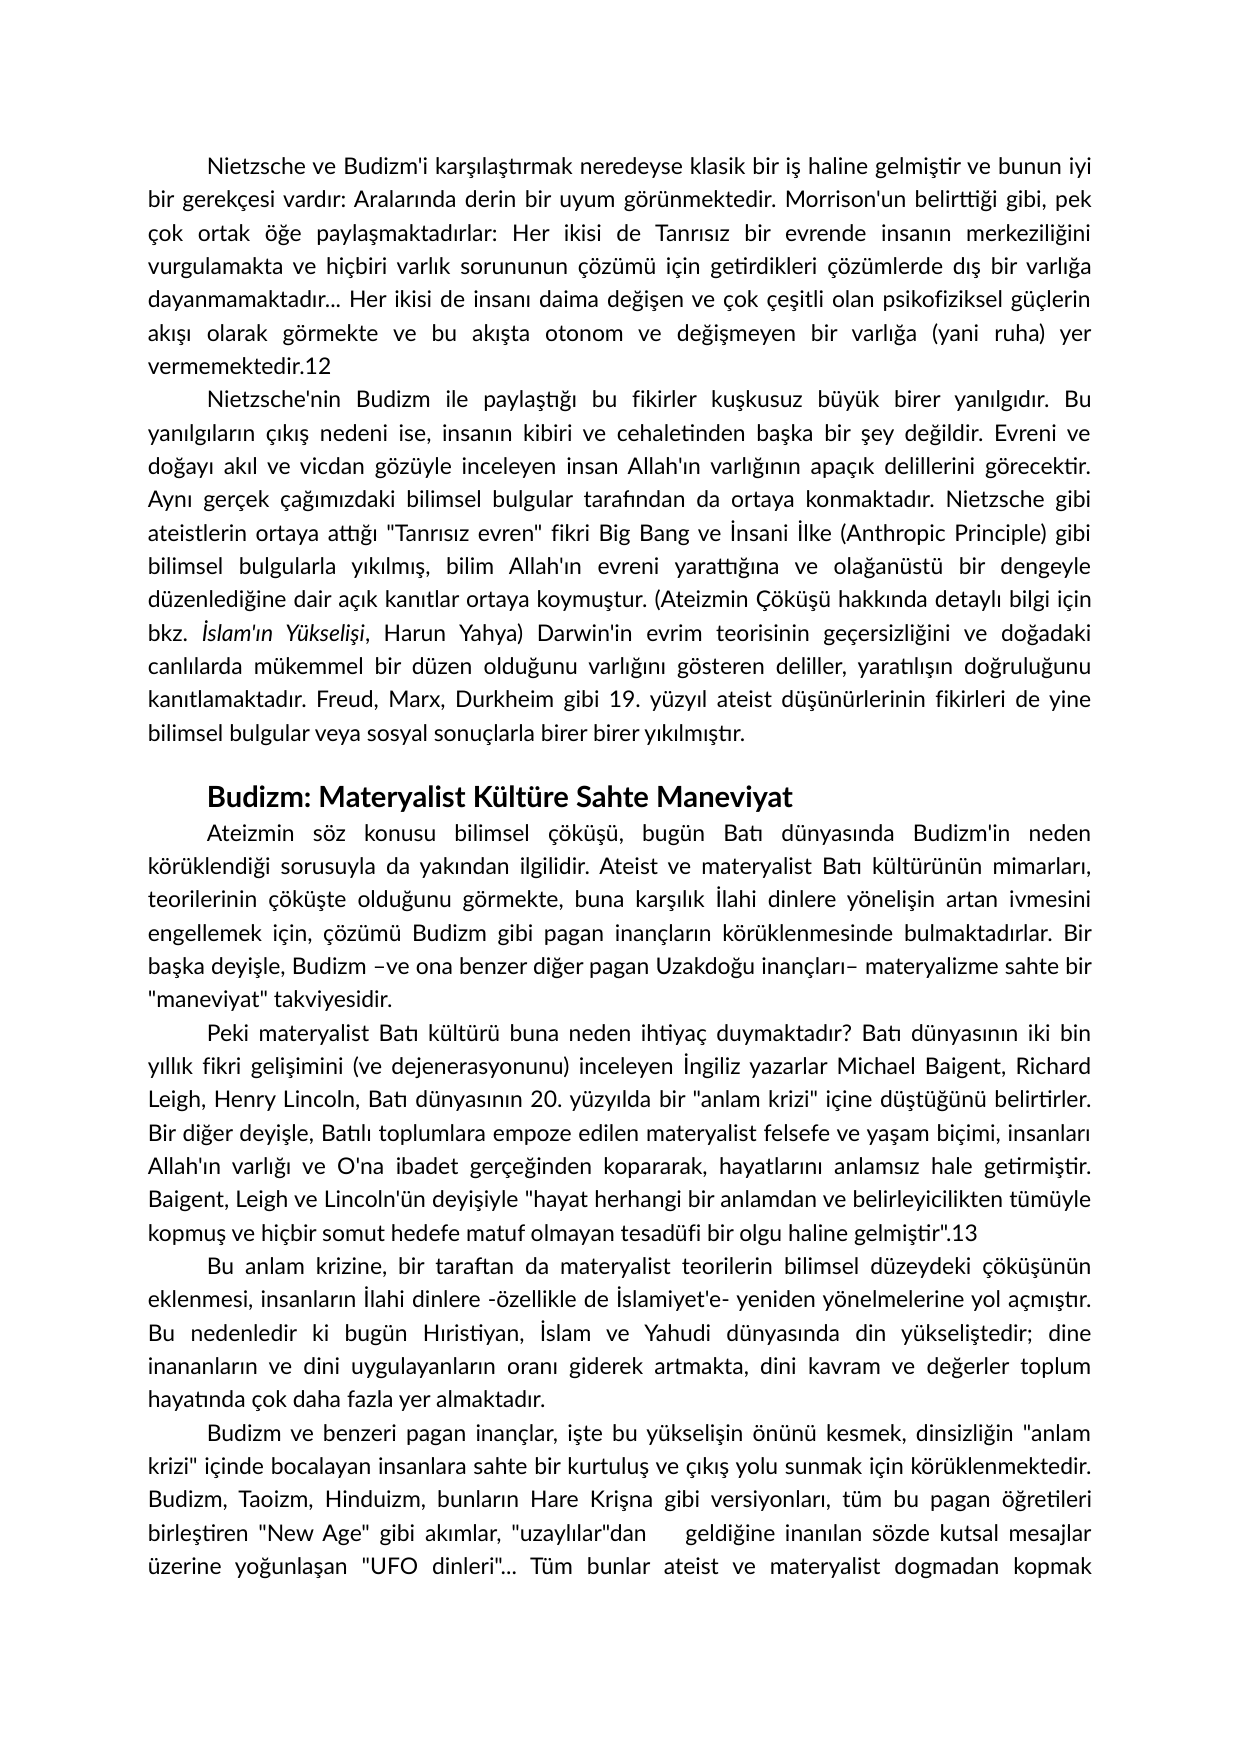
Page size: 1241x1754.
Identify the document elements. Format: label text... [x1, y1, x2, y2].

text Bu anlam krizine, bir taraftan da materyalist teorilerin bilimsel düzeydeki çöküşünün eklenmesi, insanların İlahi dinlere -özellikle de İslamiyet'e- yeniden yönelmelerine yol açmıştır. Bu nedenledir ki bugün Hıristiyan, İslam ve Yahudi dünyasında din yükseliştedir; dine inananların ve dini uygulayanların oranı giderek artmakta, dini kavram ve değerler toplum hayatında çok daha fazla yer almaktadır. [148, 1248, 1093, 1414]
text Peki materyalist Batı kültürü buna neden ihtiyaç duymaktadır? Batı dünyasının iki bin yıllık fikri gelişimini (ve dejenerasyonunu) inceleyen İngiliz yazarlar Michael Baigent, Richard Leigh, Henry Lincoln, Batı dünyasının 20. yüzyılda bir "anlam krizi" içine düştüğünü belirtirler. Bir diğer deyişle, Batılı toplumlara empoze edilen materyalist felsefe ve yaşam biçimi, insanları Allah'ın varlığı ve O'na ibadet gerçeğinden kopararak, hayatlarını anlamsız hale getirmiştir. Baigent, Leigh ve Lincoln'ün deyişiyle "hayat herhangi bir anlamdan ve belirleyicilikten tümüyle kopmuş ve hiçbir somut hedefe matuf olmayan tesadüfi bir olgu haline gelmiştir".13 [148, 1014, 1093, 1248]
text Budizm ve benzeri pagan inançlar, işte bu yükselişin önünü kesmek, dinsizliğin "anlam krizi" içinde bocalayan insanlara sahte bir kurtuluş ve çıkış yolu sunmak için körüklenmektedir. Budizm, Taoizm, Hinduizm, bunların Hare Krişna gibi versiyonları, tüm bu pagan öğretileri birleştiren "New Age" gibi akımlar, "uzaylılar"dan geldiğine inanılan sözde kutsal mesajlar üzerine yoğunlaşan "UFO dinleri"... Tüm bunlar ateist ve materyalist dogmadan kopmak [148, 1414, 1093, 1581]
text Ateizmin söz konusu bilimsel çöküşü, bugün Batı dünyasında Budizm'in neden körüklendiği sorusuyla da yakından ilgilidir. Ateist ve materyalist Batı kültürünün mimarları, teorilerinin çöküşte olduğunu görmekte, buna karşılık İlahi dinlere yönelişin artan ivmesini engellemek için, çözümü Budizm gibi pagan inançların körüklenmesinde bulmaktadırlar. Bir başka deyişle, Budizm –ve ona benzer diğer pagan Uzakdoğu inançları– materyalizme sahte bir "maneviyat" takviyesidir. [148, 814, 1093, 1014]
text Nietzsche ve Budizm'i karşılaştırmak neredeyse klasik bir iş haline gelmiştir ve bunun iyi bir gerekçesi vardır: Aralarında derin bir uyum görünmektedir. Morrison'un belirttiği gibi, pek çok ortak öğe paylaşmaktadırlar: Her ikisi de Tanrısız bir evrende insanın merkeziliğini vurgulamakta ve hiçbiri varlık sorununun çözümü için getirdikleri çözümlerde dış bir varlığa dayanmamaktadır... Her ikisi de insanı daima değişen ve çok çeşitli olan psikofiziksel güçlerin akışı olarak görmekte ve bu akışta otonom ve değişmeyen bir varlığa (yani ruha) yer vermemektedir.12 [148, 148, 1093, 381]
text Nietzsche'nin Budizm ile paylaştığı bu fikirler kuşkusuz büyük birer yanılgıdır. Bu yanılgıların çıkış nedeni ise, insanın kibiri ve cehaletinden başka bir şey değildir. Evreni ve doğayı akıl ve vicdan gözüyle inceleyen insan Allah'ın varlığının apaçık delillerini görecektir. Aynı gerçek çağımızdaki bilimsel bulgular tarafından da ortaya konmaktadır. Nietzsche gibi ateistlerin ortaya attığı "Tanrısız evren" fikri Big Bang ve İnsani İlke (Anthropic Principle) gibi bilimsel bulgularla yıkılmış, bilim Allah'ın evreni yarattığına ve olağanüstü bir dengeyle düzenlediğine dair açık kanıtlar ortaya koymuştur. (Ateizmin Çöküşü hakkında detaylı bilgi için bkz. İslam'ın Yükselişi, Harun Yahya) Darwin'in evrim teorisinin geçersizliğini ve doğadaki canlılarda mükemmel bir düzen olduğunu varlığını gösteren deliller, yaratılışın doğruluğunu kanıtlamaktadır. Freud, Marx, Durkheim gibi 19. yüzyıl ateist düşünürlerinin fikirleri de yine bilimsel bulgular veya sosyal sonuçlarla birer birer yıkılmıştır. [148, 381, 1093, 748]
subtitle Budizm: Materyalist Kültüre Sahte Maneviyat [148, 781, 1093, 814]
